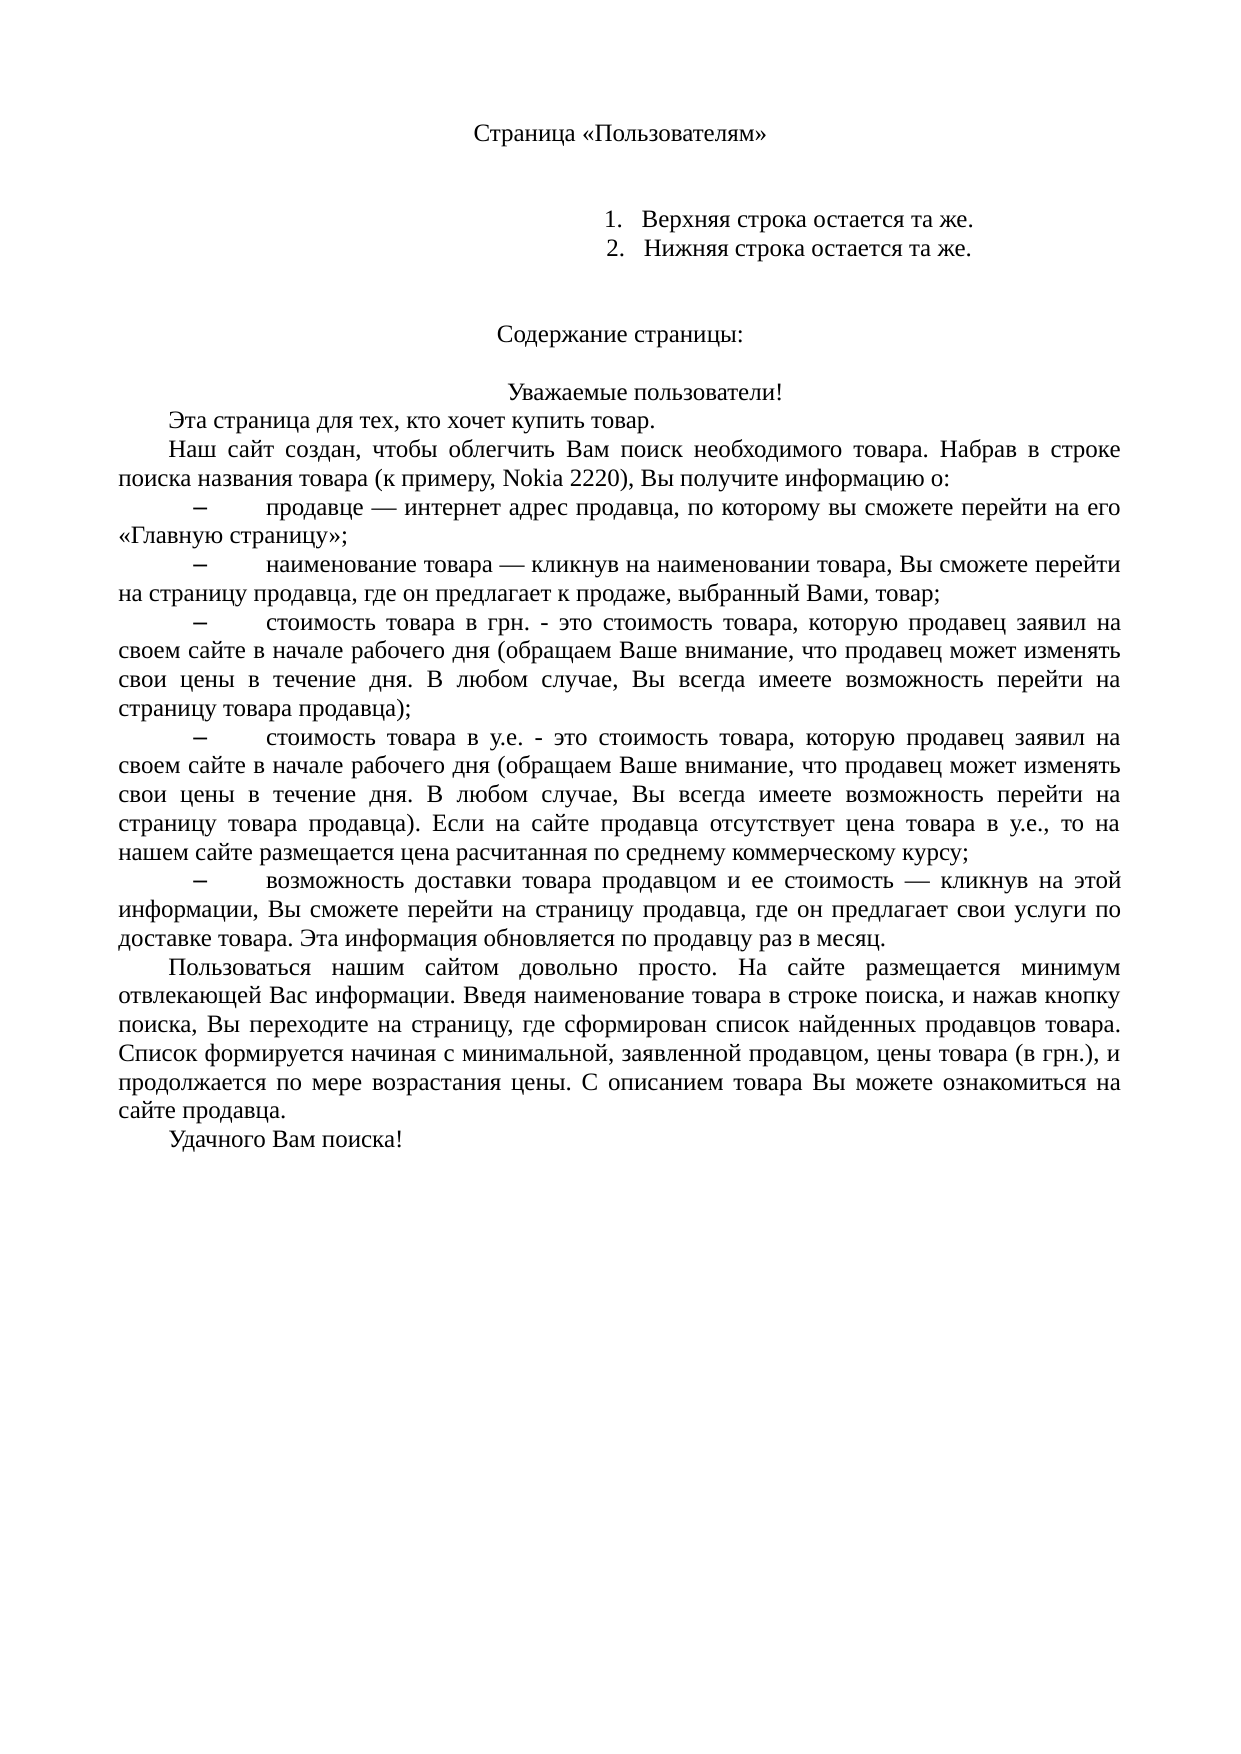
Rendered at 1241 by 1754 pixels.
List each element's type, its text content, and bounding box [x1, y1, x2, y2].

text Страница «Пользователям» [118, 118, 1122, 147]
list стоимость товара в у.е. - это стоимость товара, которую продавец заявил на своем сайте в начале рабочего дня (обращаем Ваше внимание, что продавец может изменять свои цены в течение дня. В любом случае, Вы всегда имеете возможность перейти на страницу товара продавца). Если на сайте продавца отсутствует цена товара в у.е., то на нашем сайте размещается цена расчитанная по среднему коммерческому курсу; [118, 722, 1122, 866]
list Нижняя строка остается та же. [456, 233, 1122, 262]
text Наш сайт создан, чтобы облегчить Вам поиск необходимого товара. Набрав в строке поиска названия товара (к примеру, Nokia 2220), Вы получите информацию о: [118, 434, 1122, 492]
text Содержание страницы: [118, 319, 1122, 348]
list стоимость товара в грн. - это стоимость товара, которую продавец заявил на своем сайте в начале рабочего дня (обращаем Ваше внимание, что продавец может изменять свои цены в течение дня. В любом случае, Вы всегда имеете возможность перейти на страницу товара продавца); [118, 607, 1122, 722]
list Верхняя строка остается та же. [456, 204, 1122, 233]
list наименование товара — кликнув на наименовании товара, Вы сможете перейти на страницу продавца, где он предлагает к продаже, выбранный Вами, товар; [118, 549, 1122, 607]
text Пользоваться нашим сайтом довольно просто. На сайте размещается минимум отвлекающей Вас информации. Введя наименование товара в строке поиска, и нажав кнопку поиска, Вы переходите на страницу, где сформирован список найденных продавцов товара. Список формируется начиная с минимальной, заявленной продавцом, цены товара (в грн.), и продолжается по мере возрастания цены. С описанием товара Вы можете ознакомиться на сайте продавца. [118, 952, 1122, 1124]
text Уважаемые пользователи! [118, 377, 1122, 406]
text Удачного Вам поиска! [118, 1124, 1122, 1153]
list возможность доставки товара продавцом и ее стоимость — кликнув на этой информации, Вы сможете перейти на страницу продавца, где он предлагает свои услуги по доставке товара. Эта информация обновляется по продавцу раз в месяц. [118, 866, 1122, 952]
list продавце — интернет адрес продавца, по которому вы сможете перейти на его «Главную страницу»; [118, 492, 1122, 549]
text Эта страница для тех, кто хочет купить товар. [118, 406, 1122, 434]
